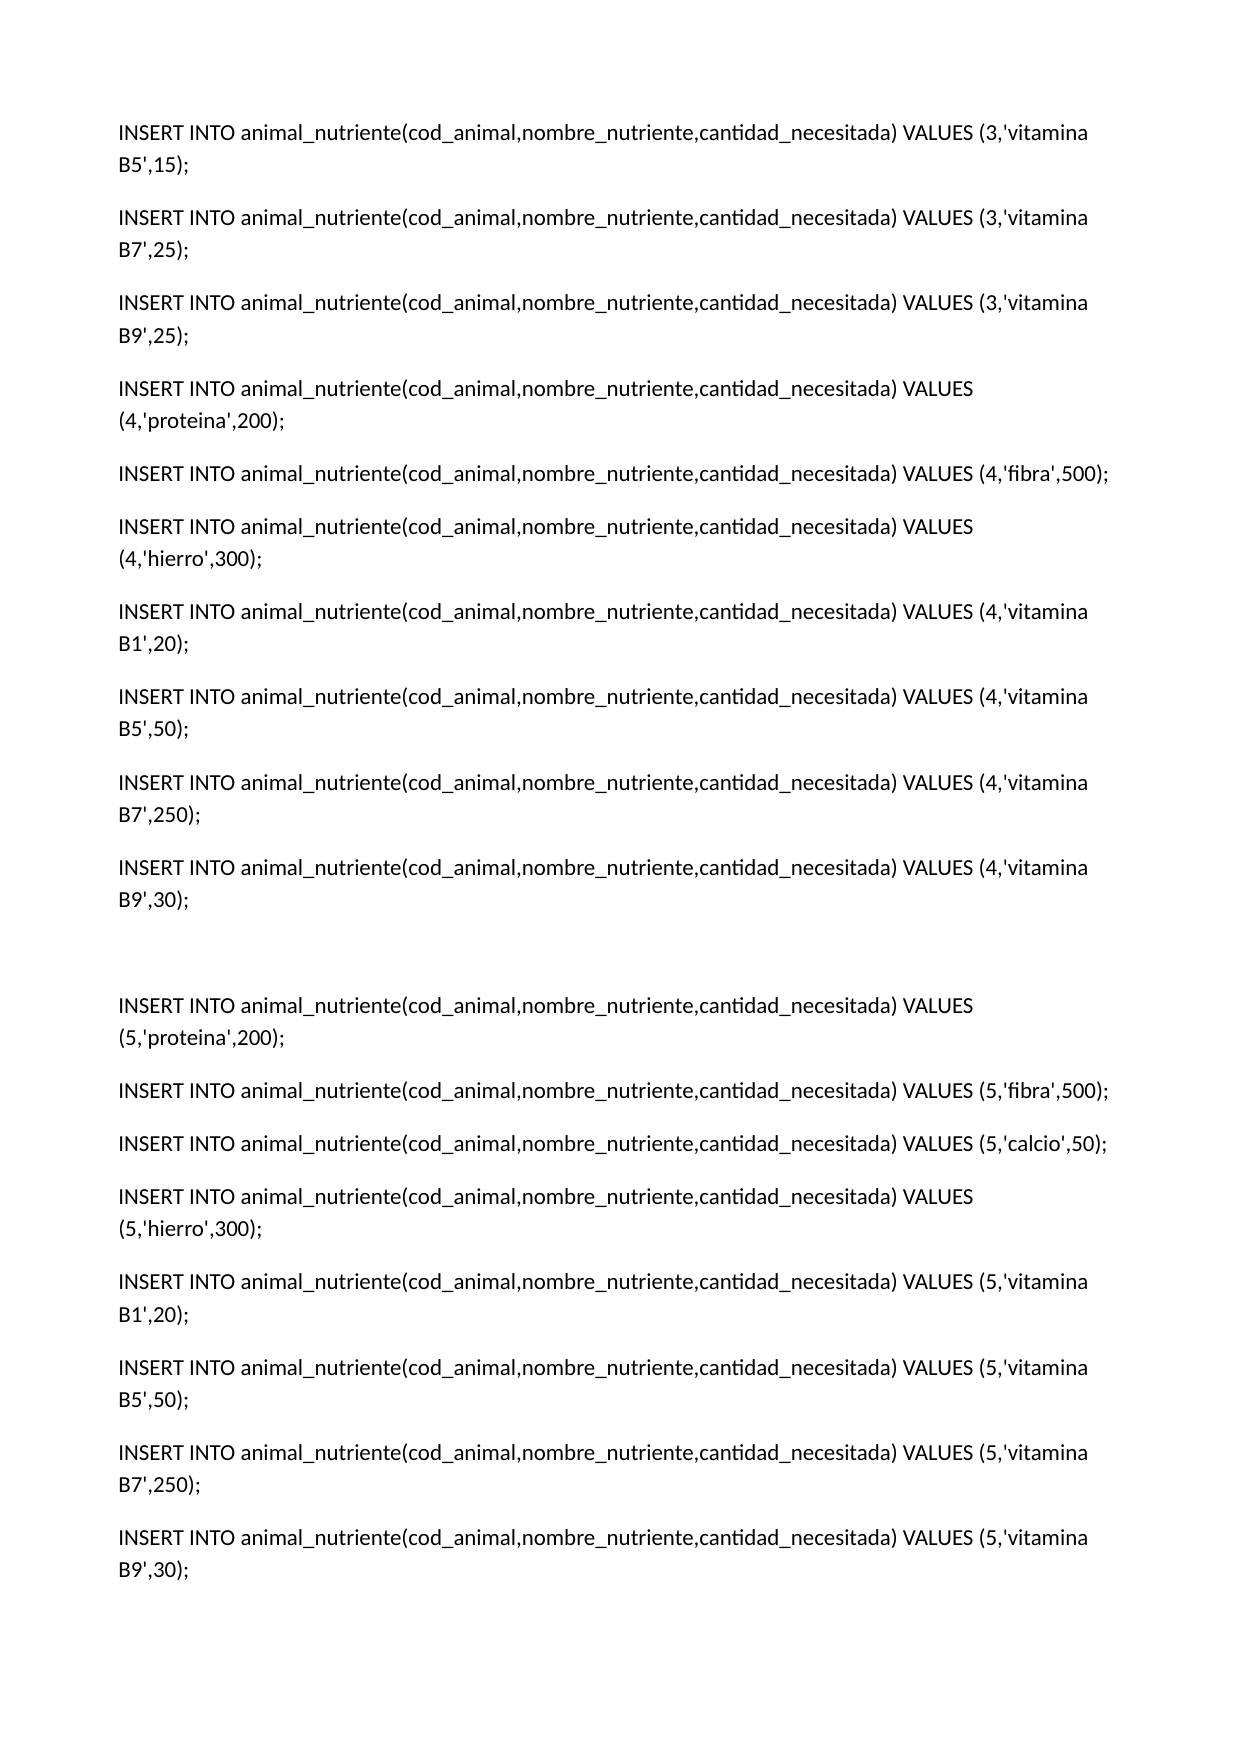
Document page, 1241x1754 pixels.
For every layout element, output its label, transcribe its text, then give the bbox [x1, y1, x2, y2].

text INSERT INTO animal_nutriente(cod_animal,nombre_nutriente,cantidad_necesitada) VALUES (4,'vitamina B7',250); [118, 768, 1122, 828]
text INSERT INTO animal_nutriente(cod_animal,nombre_nutriente,cantidad_necesitada) VALUES (5,'calcio',50); [118, 1129, 1122, 1157]
text INSERT INTO animal_nutriente(cod_animal,nombre_nutriente,cantidad_necesitada) VALUES (4,'vitamina B9',30); [118, 853, 1122, 913]
text INSERT INTO animal_nutriente(cod_animal,nombre_nutriente,cantidad_necesitada) VALUES (5,'vitamina B5',50); [118, 1353, 1122, 1413]
text INSERT INTO animal_nutriente(cod_animal,nombre_nutriente,cantidad_necesitada) VALUES (4,'vitamina B5',50); [118, 682, 1122, 743]
text INSERT INTO animal_nutriente(cod_animal,nombre_nutriente,cantidad_necesitada) VALUES (4,'vitamina B1',20); [118, 597, 1122, 657]
text INSERT INTO animal_nutriente(cod_animal,nombre_nutriente,cantidad_necesitada) VALUES (5,'fibra',500); [118, 1076, 1122, 1104]
text INSERT INTO animal_nutriente(cod_animal,nombre_nutriente,cantidad_necesitada) VALUES (3,'vitamina B9',25); [118, 288, 1122, 349]
text INSERT INTO animal_nutriente(cod_animal,nombre_nutriente,cantidad_necesitada) VALUES (5,'vitamina B7',250); [118, 1438, 1122, 1498]
text INSERT INTO animal_nutriente(cod_animal,nombre_nutriente,cantidad_necesitada) VALUES (5,'proteina',200); [118, 991, 1122, 1051]
text INSERT INTO animal_nutriente(cod_animal,nombre_nutriente,cantidad_necesitada) VALUES (4,'hierro',300); [118, 512, 1122, 572]
text INSERT INTO animal_nutriente(cod_animal,nombre_nutriente,cantidad_necesitada) VALUES (3,'vitamina B5',15); [118, 118, 1122, 178]
text INSERT INTO animal_nutriente(cod_animal,nombre_nutriente,cantidad_necesitada) VALUES (4,'fibra',500); [118, 459, 1122, 487]
text INSERT INTO animal_nutriente(cod_animal,nombre_nutriente,cantidad_necesitada) VALUES (5,'hierro',300); [118, 1182, 1122, 1242]
text INSERT INTO animal_nutriente(cod_animal,nombre_nutriente,cantidad_necesitada) VALUES (5,'vitamina B1',20); [118, 1267, 1122, 1328]
text INSERT INTO animal_nutriente(cod_animal,nombre_nutriente,cantidad_necesitada) VALUES (4,'proteina',200); [118, 374, 1122, 434]
text INSERT INTO animal_nutriente(cod_animal,nombre_nutriente,cantidad_necesitada) VALUES (3,'vitamina B7',25); [118, 203, 1122, 263]
text INSERT INTO animal_nutriente(cod_animal,nombre_nutriente,cantidad_necesitada) VALUES (5,'vitamina B9',30); [118, 1523, 1122, 1583]
